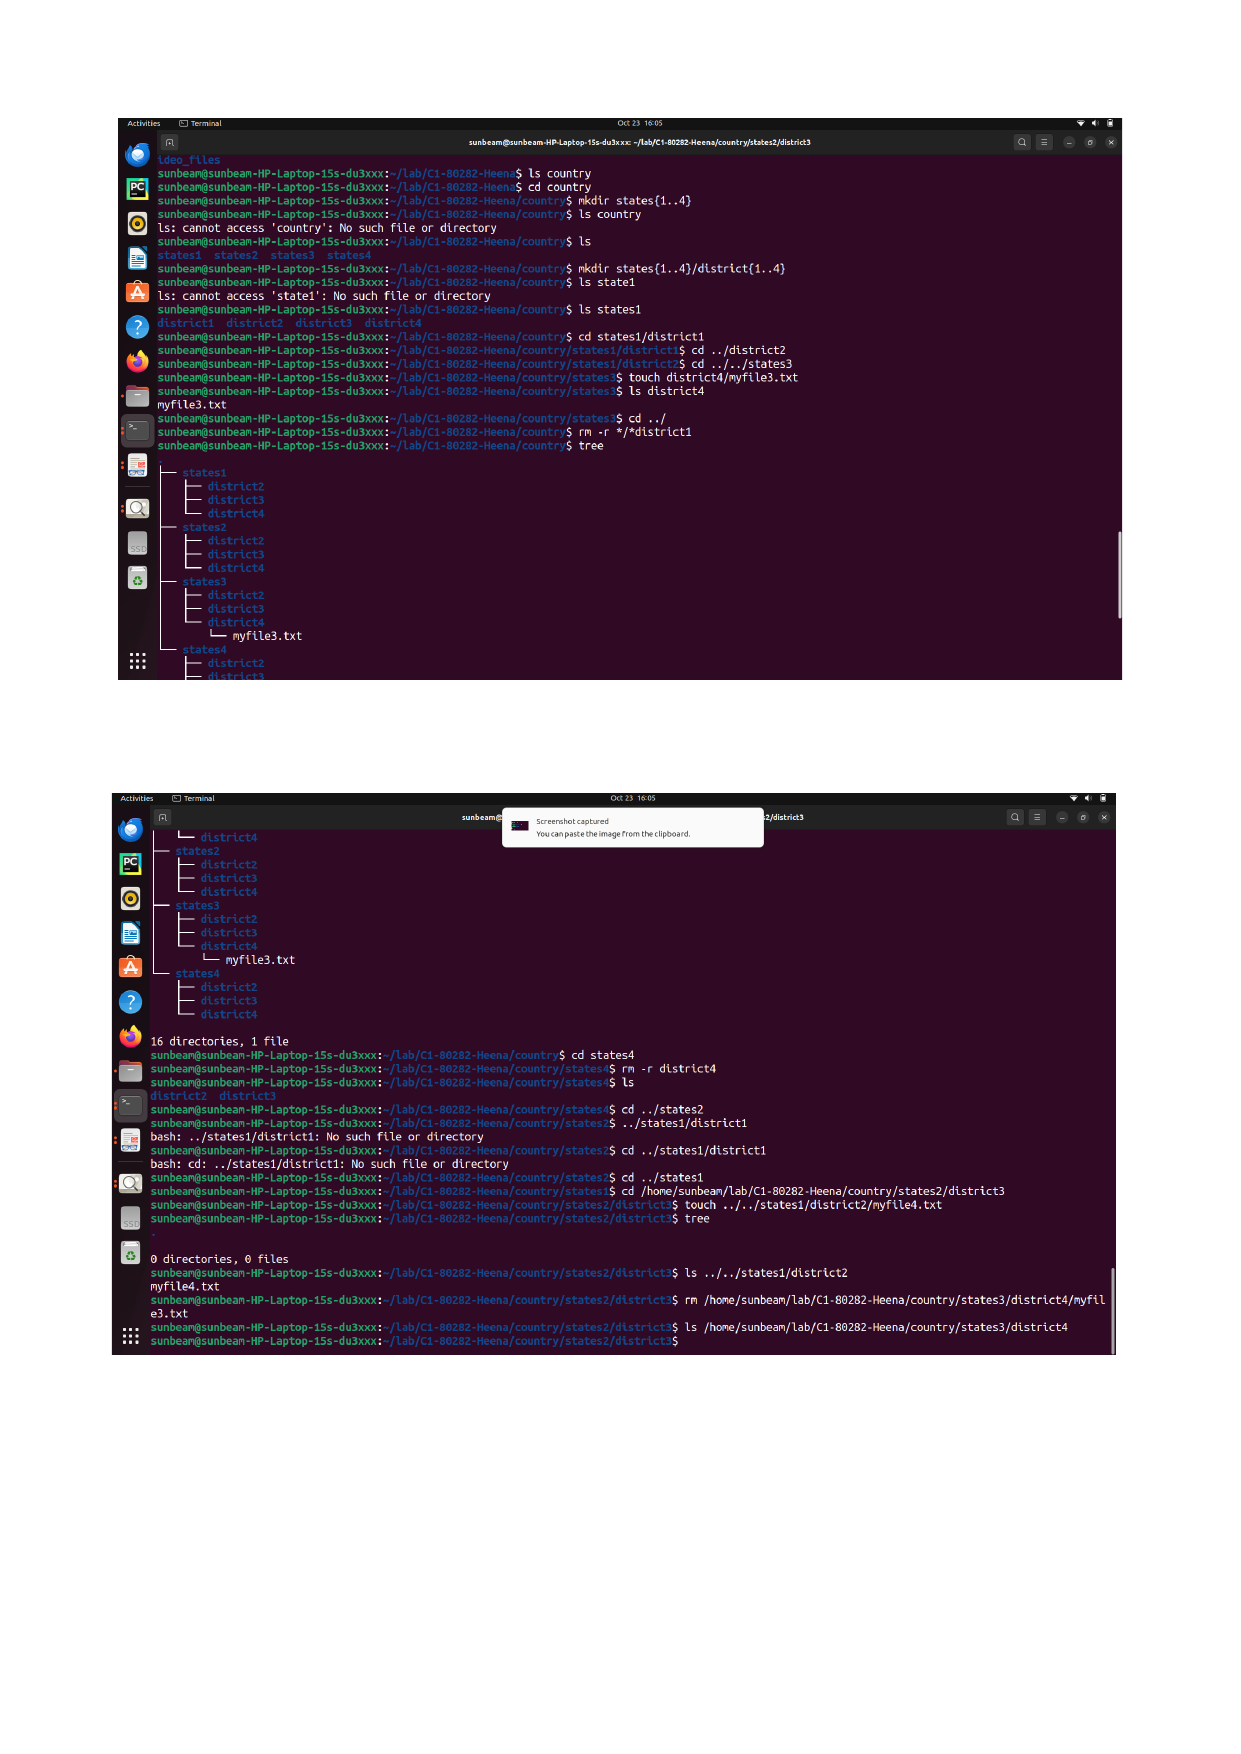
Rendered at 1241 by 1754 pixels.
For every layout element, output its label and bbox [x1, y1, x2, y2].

picture [118, 118, 1123, 680]
picture [111, 793, 1116, 1355]
